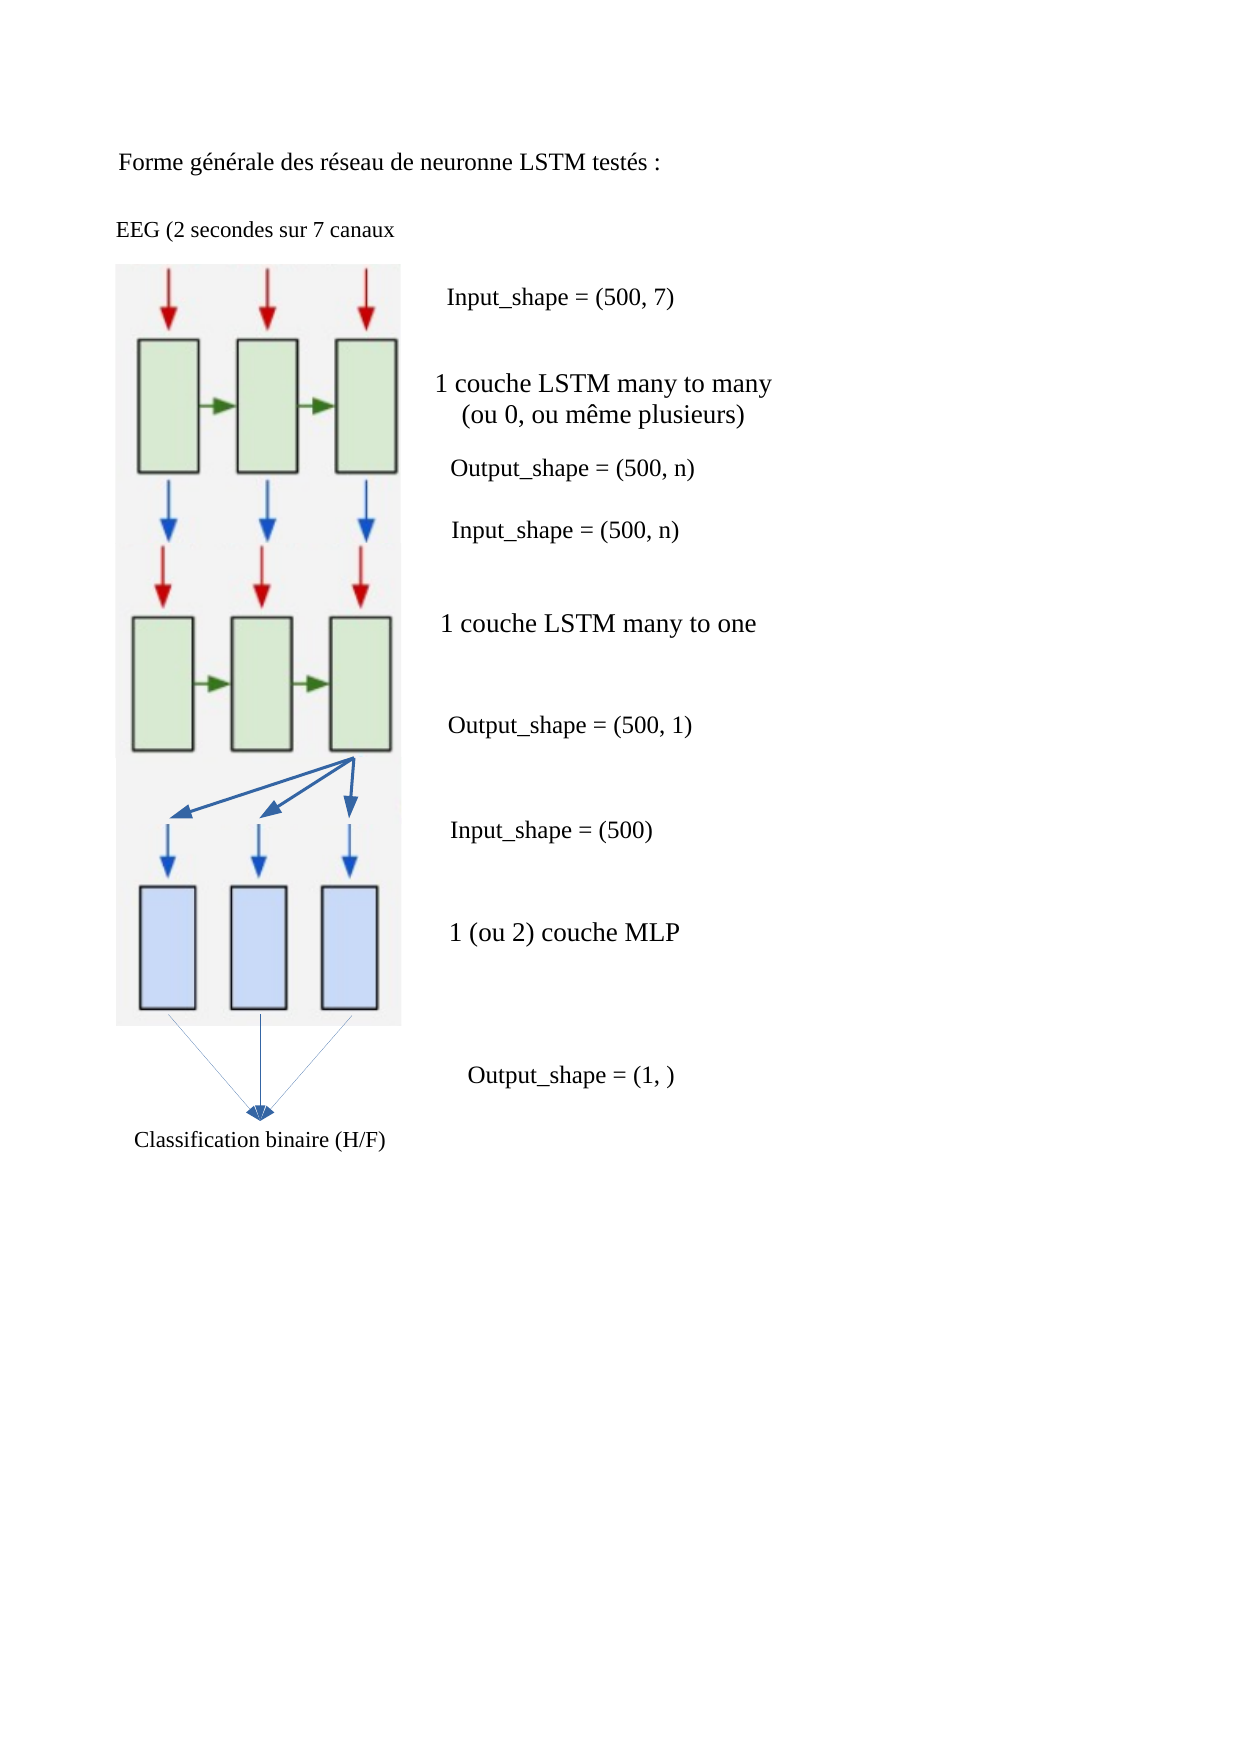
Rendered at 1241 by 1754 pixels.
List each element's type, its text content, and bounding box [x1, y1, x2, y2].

text Forme générale des réseau de neuronne LSTM testés : [118, 147, 1122, 176]
picture [115, 264, 402, 1026]
